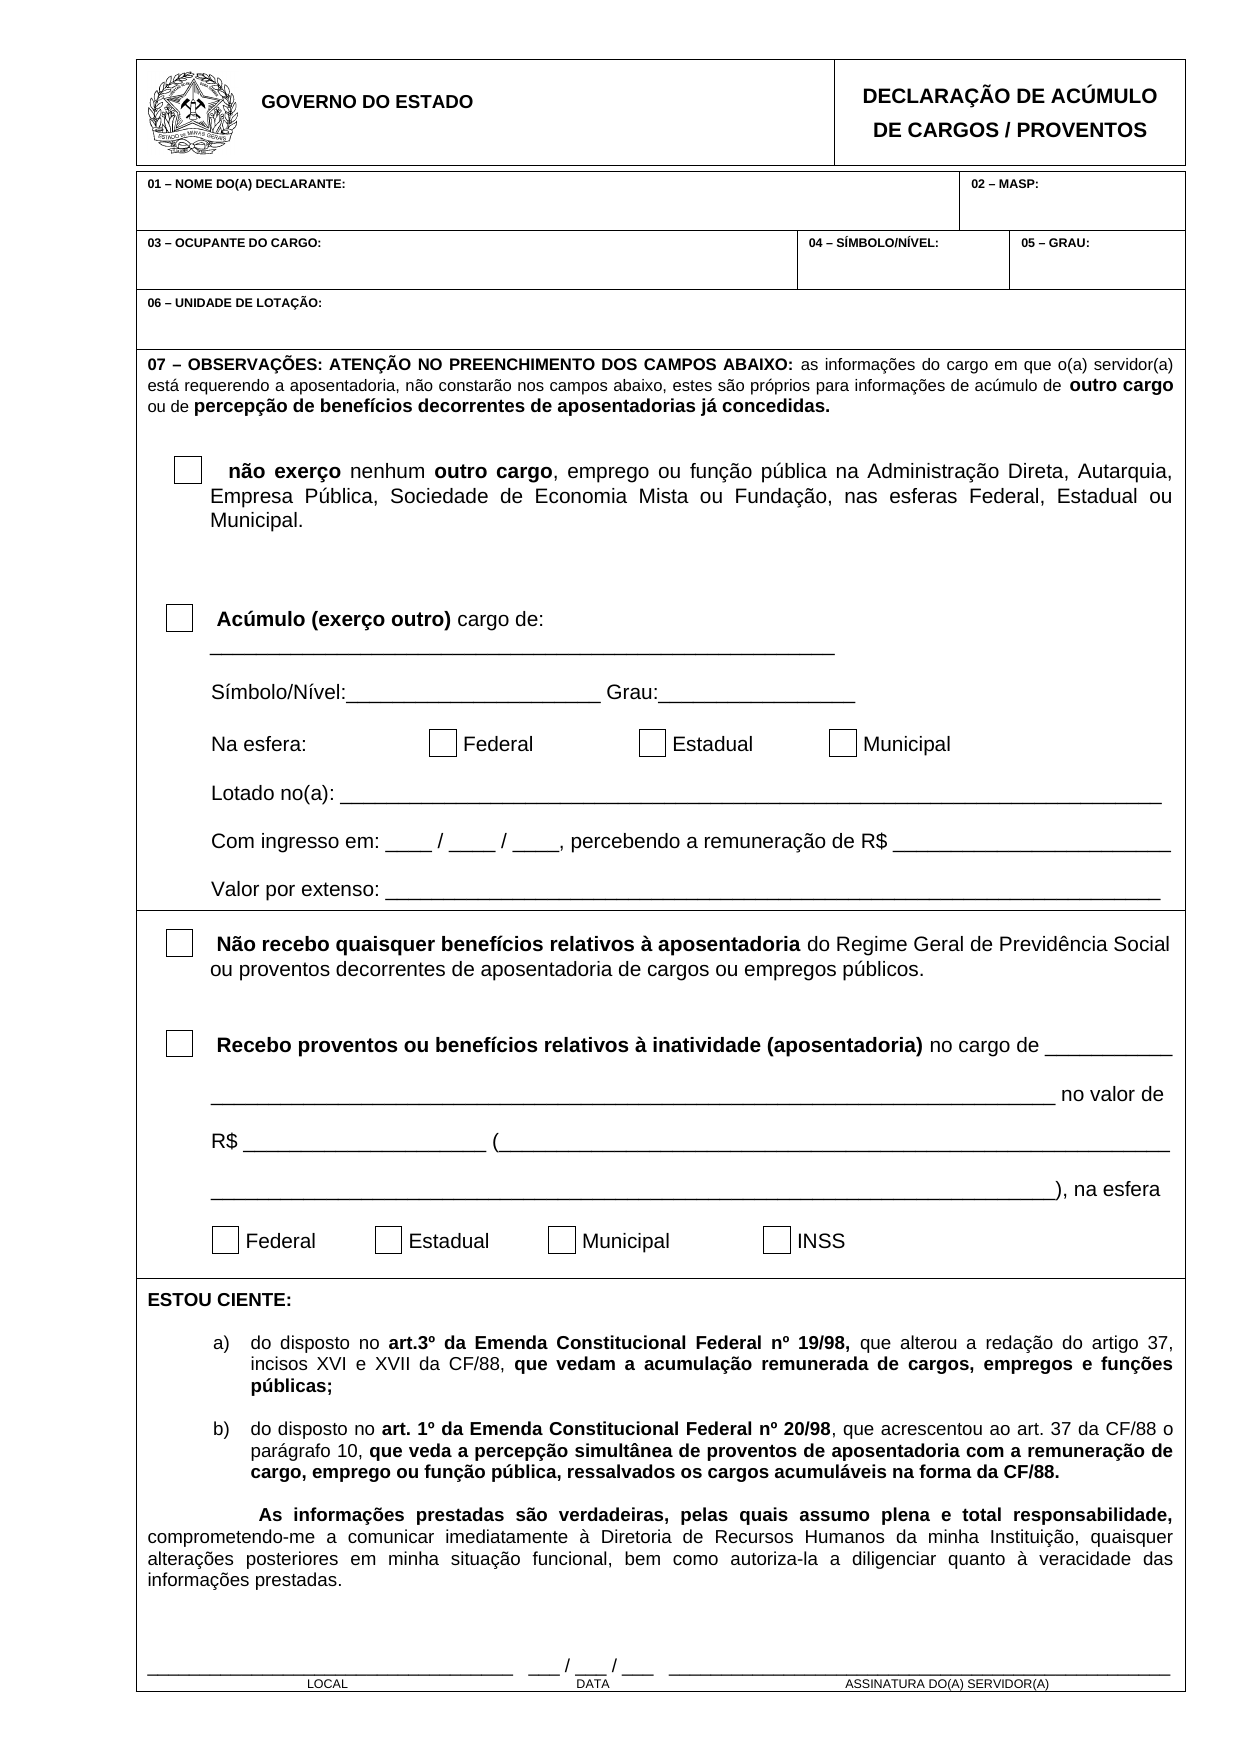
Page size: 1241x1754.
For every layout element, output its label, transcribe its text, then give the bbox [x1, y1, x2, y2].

table_cell Não recebo quaisquer benefícios relativos à aposentadoria do Regime Geral de Previdência Social ou proventos decorrentes de aposentadoria de cargos ou empregos públicos. Recebo proventos ou benefícios relativos à inatividade (aposentadoria) no cargo de ___________ _________________________________________________________________________ no valor de R$ _____________________ (__________________________________________________________ _________________________________________________________________________), na esfera Federal Estadual Municipal INSS [137, 911, 1185, 1278]
table_cell 04 – SÍMBOLO/NÍVEL: [798, 231, 1009, 289]
table_cell ESTOU CIENTE: do disposto no art.3º da Emenda Constitucional Federal nº 19/98, que alterou a redação do artigo 37, incisos XVI e XVII da CF/88, que vedam a acumulação remunerada de cargos, empregos e funções públicas; do disposto no art. 1º da Emenda Constitucional Federal nº 20/98, que acrescentou ao art. 37 da CF/88 o parágrafo 10, que veda a percepção simultânea de proventos de aposentadoria com a remuneração de cargo, emprego ou função pública, ressalvados os cargos acumuláveis na forma da CF/88. As informações prestadas são verdadeiras, pelas quais assumo plena e total responsabilidade, comprometendo-me a comunicar imediatamente à Diretoria de Recursos Humanos da minha Instituição, quaisquer alterações posteriores em minha situação funcional, bem como autoriza-la a diligenciar quanto à veracidade das informações prestadas. ___________________________________ ___ / ___ / ___ ________________________________________________ LOCAL DATA ASSINATURA DO(A) SERVIDOR(A) [137, 1279, 1185, 1691]
table_cell 07 – OBSERVAÇÕES: ATENÇÃO NO PREENCHIMENTO DOS CAMPOS ABAIXO: as informações do cargo em que o(a) servidor(a) está requerendo a aposentadoria, não constarão nos campos abaixo, estes são próprios para informações de acúmulo de outro cargo ou de percepção de benefícios decorrentes de aposentadorias já concedidas. não exerço nenhum outro cargo, emprego ou função pública na Administração Direta, Autarquia, Empresa Pública, Sociedade de Economia Mista ou Fundação, nas esferas Federal, Estadual ou Municipal. Acúmulo (exerço outro) cargo de: ______________________________________________________ Símbolo/Nível:______________________ Grau:_________________ Na esfera: Federal Estadual Municipal Lotado no(a): _______________________________________________________________________ Com ingresso em: ____ / ____ / ____, percebendo a remuneração de R$ ________________________ Valor por extenso: ___________________________________________________________________ [137, 350, 1185, 910]
table_cell 02 – MASP: [960, 172, 1185, 230]
picture [147, 71, 239, 155]
table_cell 06 – UNIDADE DE LOTAÇÃO: [137, 290, 1185, 348]
table_cell 05 – GRAU: [1010, 231, 1185, 289]
table_header DECLARAÇÃO DE ACÚMULO DE CARGOS / PROVENTOS [835, 60, 1185, 165]
table_cell 01 – NOME DO(A) DECLARANTE: [137, 172, 959, 230]
table_cell 03 – OCUPANTE DO CARGO: [137, 231, 797, 289]
table_cell [136, 166, 1185, 171]
table_header GOVERNO DO ESTADO [250, 60, 834, 165]
table_header [137, 60, 250, 165]
